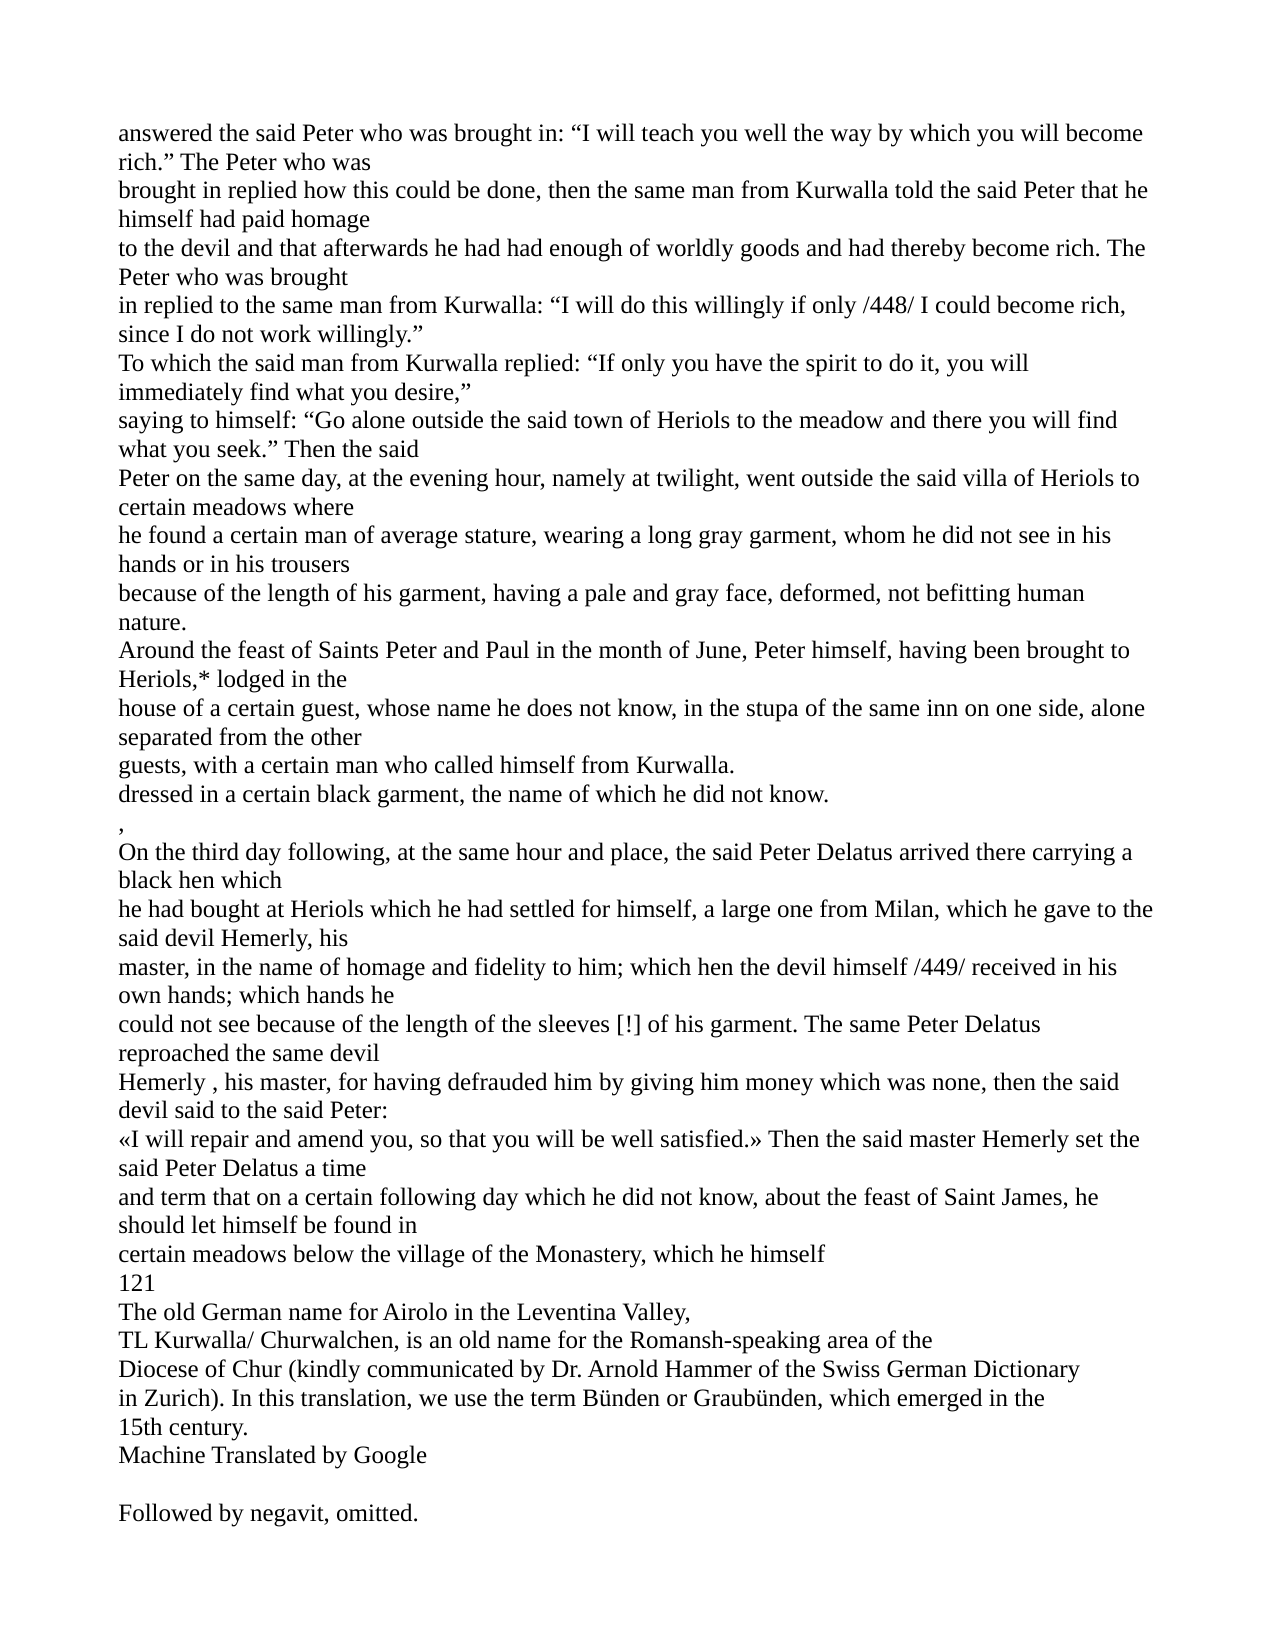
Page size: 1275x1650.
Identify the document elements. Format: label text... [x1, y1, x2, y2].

text , [118, 808, 1157, 837]
text Followed by negavit, omitted. [118, 1498, 1157, 1527]
text dressed in a certain black garment, the name of which he did not know. [118, 779, 1157, 808]
text answered the said Peter who was brought in: “I will teach you well the way by which you will become rich.” The Peter who was [118, 118, 1157, 176]
text house of a certain guest, whose name he does not know, in the stupa of the same inn on one side, alone separated from the other [118, 693, 1157, 751]
text guests, with a certain man who called himself from Kurwalla. [118, 751, 1157, 779]
text certain meadows below the village of the Monastery, which he himself [118, 1239, 1157, 1268]
text master, in the name of homage and fidelity to him; which hen the devil himself /449/ received in his own hands; which hands he [118, 952, 1157, 1009]
text because of the length of his garment, having a pale and gray face, deformed, not befitting human nature. [118, 578, 1157, 636]
text in replied to the same man from Kurwalla: “I will do this willingly if only /448/ I could become rich, since I do not work willingly.” [118, 291, 1157, 348]
text brought in replied how this could be done, then the same man from Kurwalla told the said Peter that he himself had paid homage [118, 176, 1157, 233]
text Around the feast of Saints Peter and Paul in the month of June, Peter himself, having been brought to Heriols,* lodged in the [118, 636, 1157, 693]
text in Zurich). In this translation, we use the term Bünden or Graubünden, which emerged in the [118, 1383, 1157, 1412]
text 15th century. [118, 1412, 1157, 1441]
text Machine Translated by Google [118, 1441, 1157, 1469]
text saying to himself: “Go alone outside the said town of Heriols to the meadow and there you will find what you seek.” Then the said [118, 406, 1157, 463]
text could not see because of the length of the sleeves [!] of his garment. The same Peter Delatus reproached the same devil [118, 1009, 1157, 1067]
text The old German name for Airolo in the Leventina Valley, [118, 1297, 1157, 1326]
text «I will repair and amend you, so that you will be well satisfied.» Then the said master Hemerly set the said Peter Delatus a time [118, 1124, 1157, 1182]
text On the third day following, at the same hour and place, the said Peter Delatus arrived there carrying a black hen which [118, 837, 1157, 894]
text To which the said man from Kurwalla replied: “If only you have the spirit to do it, you will immediately find what you desire,” [118, 348, 1157, 406]
text Hemerly , his master, for having defrauded him by giving him money which was none, then the said devil said to the said Peter: [118, 1067, 1157, 1124]
text he had bought at Heriols which he had settled for himself, a large one from Milan, which he gave to the said devil Hemerly, his [118, 894, 1157, 952]
text to the devil and that afterwards he had had enough of worldly goods and had thereby become rich. The Peter who was brought [118, 233, 1157, 291]
text 121 [118, 1268, 1157, 1297]
text he found a certain man of average stature, wearing a long gray garment, whom he did not see in his hands or in his trousers [118, 521, 1157, 578]
text Peter on the same day, at the evening hour, namely at twilight, went outside the said villa of Heriols to certain meadows where [118, 463, 1157, 521]
text TL Kurwalla/ Churwalchen, is an old name for the Romansh-speaking area of the [118, 1326, 1157, 1354]
text and term that on a certain following day which he did not know, about the feast of Saint James, he should let himself be found in [118, 1182, 1157, 1239]
text Diocese of Chur (kindly communicated by Dr. Arnold Hammer of the Swiss German Dictionary [118, 1354, 1157, 1383]
